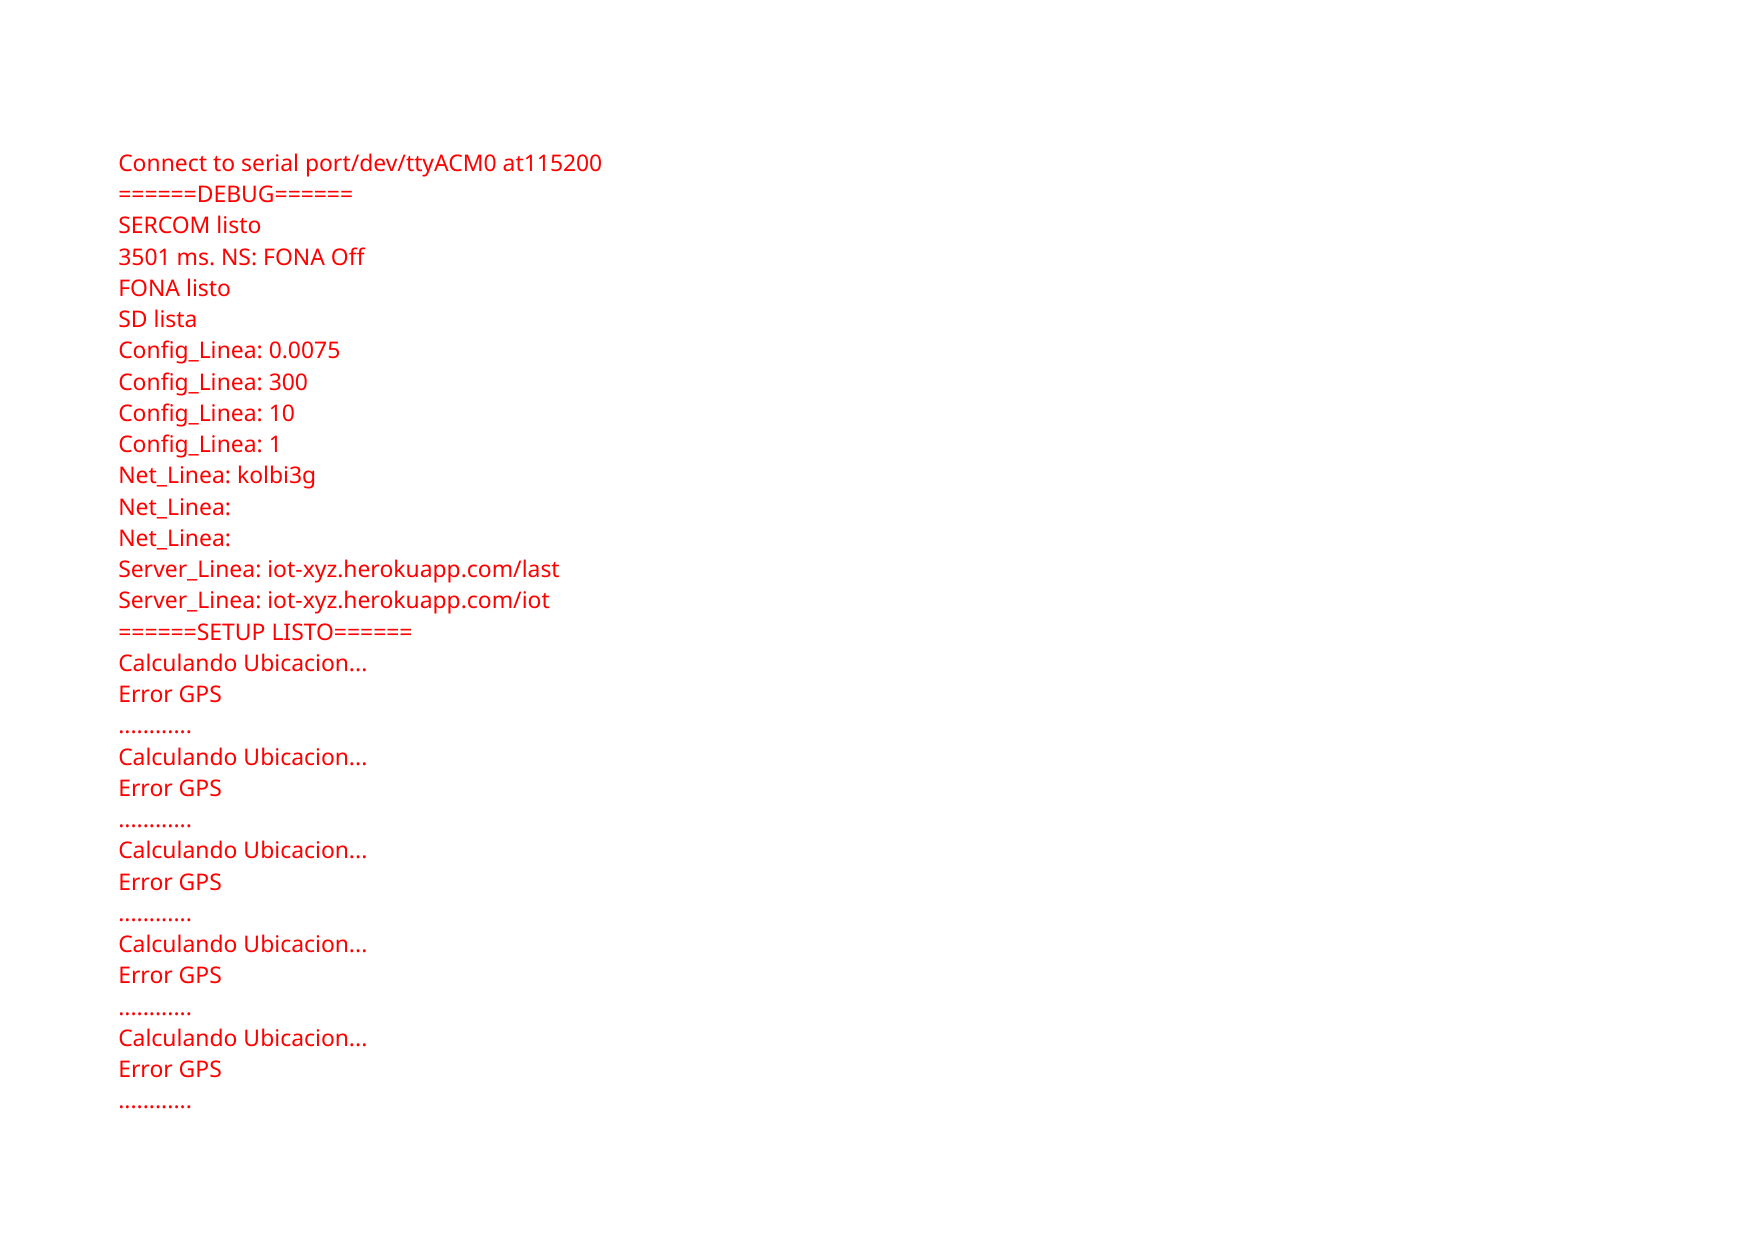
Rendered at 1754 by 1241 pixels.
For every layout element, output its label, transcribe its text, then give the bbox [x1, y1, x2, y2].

text ======DEBUG====== [118, 178, 1636, 209]
text Config_Linea: 0.0075 [118, 334, 1636, 366]
text SERCOM listo [118, 209, 1636, 241]
text SD lista [118, 303, 1636, 334]
text Net_Linea: [118, 522, 1636, 553]
text Config_Linea: 300 [118, 366, 1636, 397]
text Calculando Ubicacion... [118, 834, 1636, 866]
text Error GPS [118, 772, 1636, 803]
text Error GPS [118, 866, 1636, 897]
text Error GPS [118, 1053, 1636, 1084]
text ............ [118, 991, 1636, 1022]
text Config_Linea: 10 [118, 397, 1636, 428]
text Calculando Ubicacion... [118, 741, 1636, 772]
text Net_Linea: kolbi3g [118, 459, 1636, 491]
text ............ [118, 1084, 1636, 1116]
text Net_Linea: [118, 491, 1636, 522]
text Calculando Ubicacion... [118, 928, 1636, 959]
text Error GPS [118, 959, 1636, 991]
text Server_Linea: iot-xyz.herokuapp.com/last [118, 553, 1636, 584]
text 3501 ms. NS: FONA Off [118, 241, 1636, 272]
text FONA listo [118, 272, 1636, 303]
text Config_Linea: 1 [118, 428, 1636, 459]
text ............ [118, 897, 1636, 928]
text Server_Linea: iot-xyz.herokuapp.com/iot [118, 584, 1636, 616]
text Connect to serial port/dev/ttyACM0 at115200 [118, 147, 1636, 178]
text Error GPS [118, 678, 1636, 709]
text ............ [118, 803, 1636, 834]
text ............ [118, 709, 1636, 741]
text Calculando Ubicacion... [118, 1022, 1636, 1053]
text ======SETUP LISTO====== [118, 616, 1636, 647]
text Calculando Ubicacion... [118, 647, 1636, 678]
